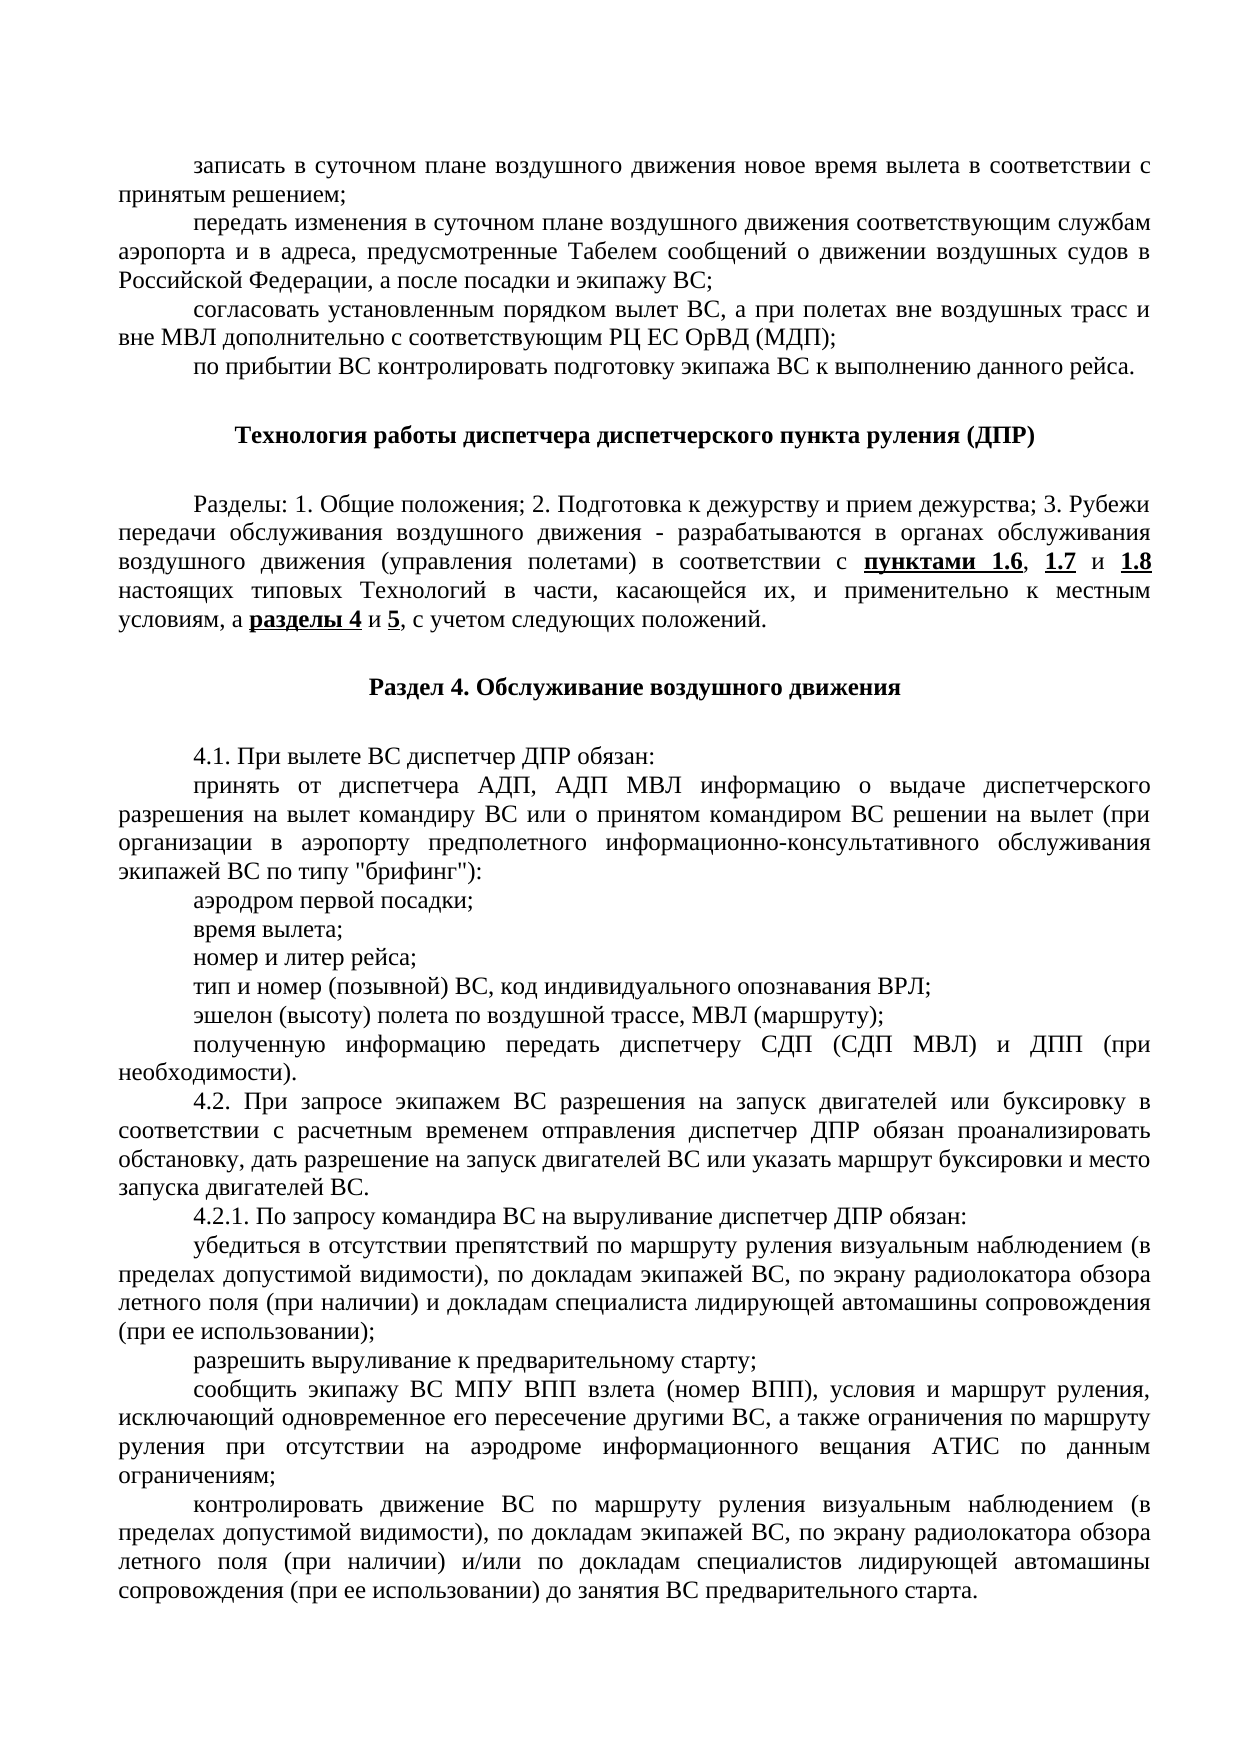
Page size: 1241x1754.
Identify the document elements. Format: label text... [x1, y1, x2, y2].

text номер и литер рейса; [118, 942, 1152, 971]
text 4.2. При запросе экипажем ВС разрешения на запуск двигателей или буксировку в соответствии с расчетным временем отправления диспетчер ДПР обязан проанализировать обстановку, дать разрешение на запуск двигателей ВС или указать маршрут буксировки и место запуска двигателей ВС. [118, 1086, 1152, 1201]
text аэродром первой посадки; [118, 885, 1152, 914]
subtitle Технология работы диспетчера диспетчерского пункта руления (ДПР) [118, 420, 1152, 449]
text записать в суточном плане воздушного движения новое время вылета в соответствии с принятым решением; [118, 150, 1152, 207]
text время вылета; [118, 914, 1152, 942]
text 4.1. При вылете ВС диспетчер ДПР обязан: [118, 741, 1152, 770]
text передать изменения в суточном плане воздушного движения соответствующим службам аэропорта и в адреса, предусмотренные Табелем сообщений о движении воздушных судов в Российской Федерации, а после посадки и экипажу ВС; [118, 207, 1152, 294]
text контролировать движение ВС по маршруту руления визуальным наблюдением (в пределах допустимой видимости), по докладам экипажей ВС, по экрану радиолокатора обзора летного поля (при наличии) и/или по докладам специалистов лидирующей автомашины сопровождения (при ее использовании) до занятия ВС предварительного старта. [118, 1489, 1152, 1604]
text разрешить выруливание к предварительному старту; [118, 1345, 1152, 1374]
text принять от диспетчера АДП, АДП МВЛ информацию о выдаче диспетчерского разрешения на вылет командиру ВС или о принятом командиром ВС решении на вылет (при организации в аэропорту предполетного информационно-консультативного обслуживания экипажей ВС по типу "брифинг"): [118, 770, 1152, 885]
text убедиться в отсутствии препятствий по маршруту руления визуальным наблюдением (в пределах допустимой видимости), по докладам экипажей ВС, по экрану радиолокатора обзора летного поля (при наличии) и докладам специалиста лидирующей автомашины сопровождения (при ее использовании); [118, 1230, 1152, 1345]
text эшелон (высоту) полета по воздушной трассе, МВЛ (маршруту); [118, 1000, 1152, 1029]
text согласовать установленным порядком вылет ВС, а при полетах вне воздушных трасс и вне МВЛ дополнительно с соответствующим РЦ ЕС ОрВД (МДП); [118, 294, 1152, 351]
subtitle Раздел 4. Обслуживание воздушного движения [118, 672, 1152, 701]
text полученную информацию передать диспетчеру СДП (СДП МВЛ) и ДПП (при необходимости). [118, 1029, 1152, 1086]
text 4.2.1. По запросу командира ВС на выруливание диспетчер ДПР обязан: [118, 1201, 1152, 1230]
text по прибытии ВС контролировать подготовку экипажа ВС к выполнению данного рейса. [118, 351, 1152, 380]
text тип и номер (позывной) ВС, код индивидуального опознавания ВРЛ; [118, 971, 1152, 1000]
text сообщить экипажу ВС МПУ ВПП взлета (номер ВПП), условия и маршрут руления, исключающий одновременное его пересечение другими ВС, а также ограничения по маршруту руления при отсутствии на аэродроме информационного вещания АТИС по данным ограничениям; [118, 1374, 1152, 1489]
text Разделы: 1. Общие положения; 2. Подготовка к дежурству и прием дежурства; 3. Рубежи передачи обслуживания воздушного движения - разрабатываются в органах обслуживания воздушного движения (управления полетами) в соответствии с пунктами 1.6, 1.7 и 1.8 настоящих типовых Технологий в части, касающейся их, и применительно к местным условиям, а разделы 4 и 5, с учетом следующих положений. [118, 489, 1152, 632]
